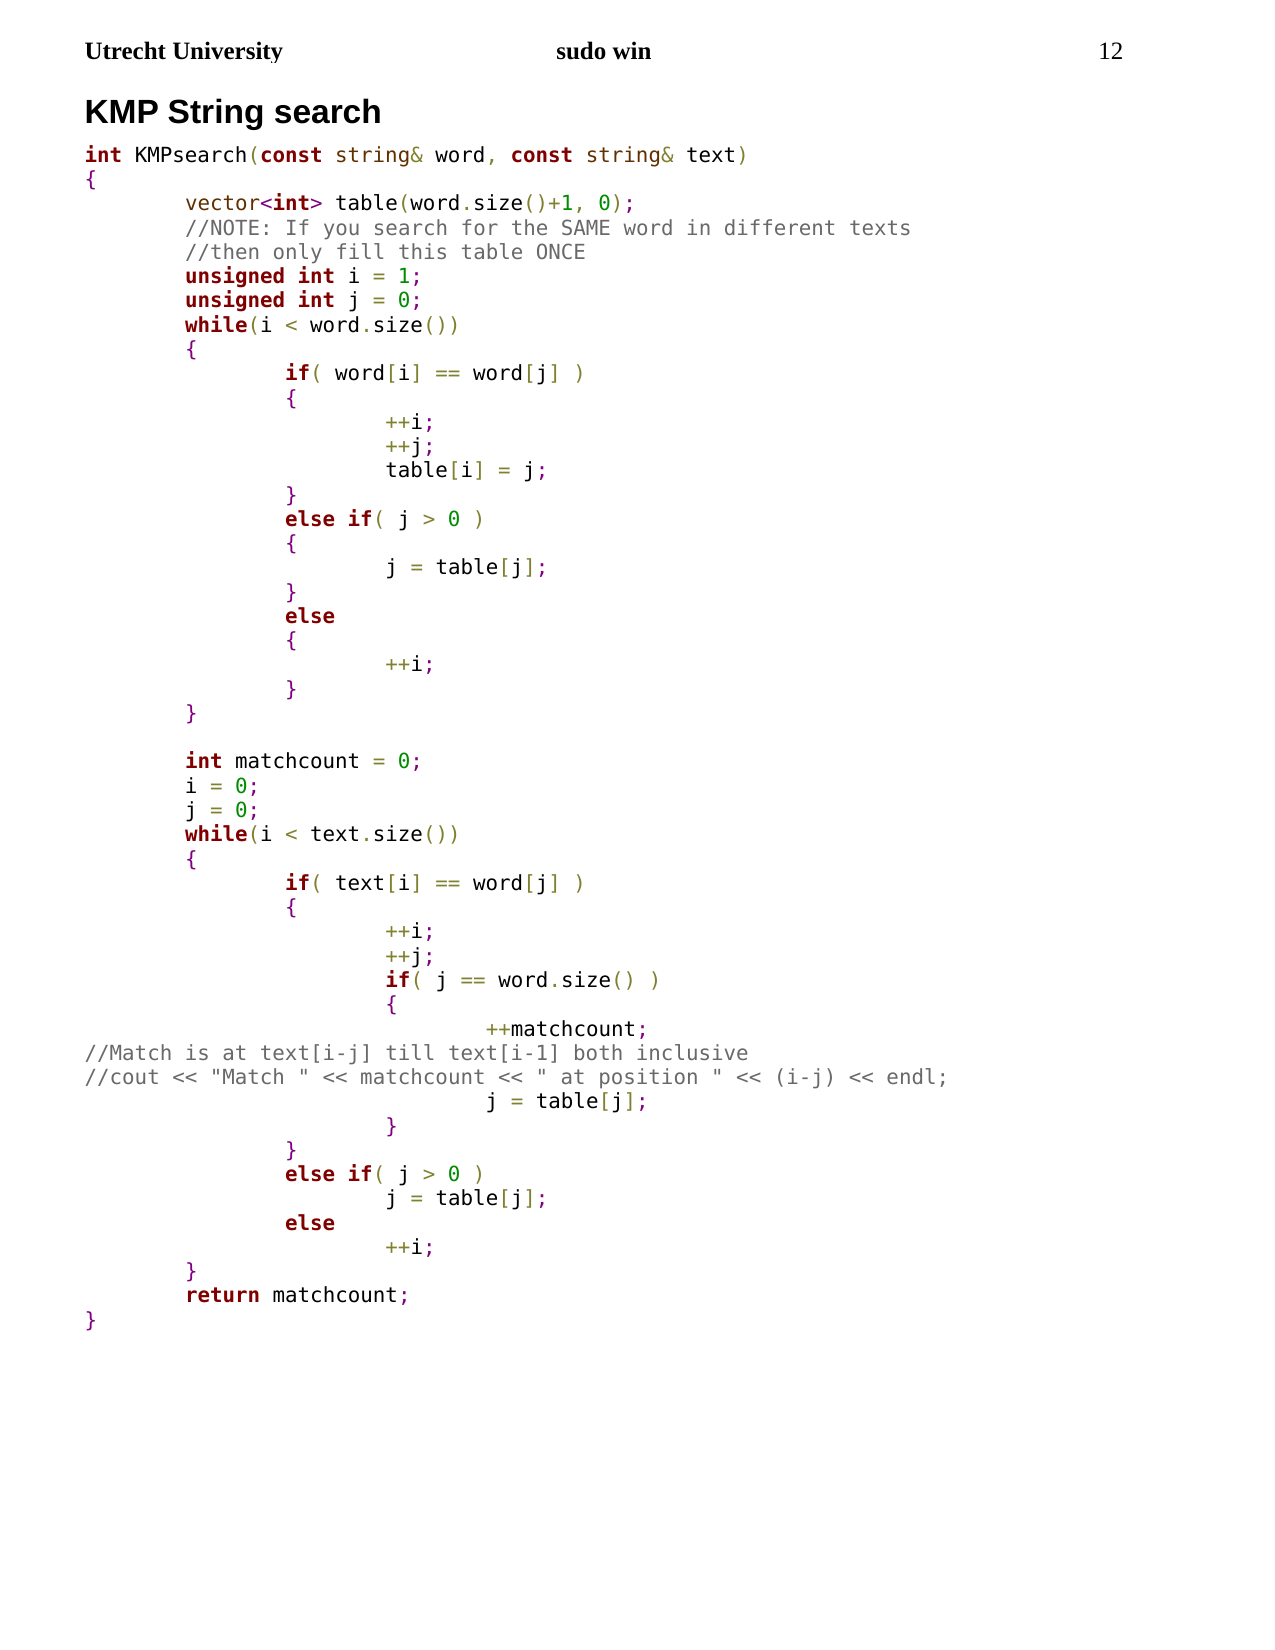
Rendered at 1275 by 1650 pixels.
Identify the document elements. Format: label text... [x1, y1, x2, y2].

text while(i < text.size()) [84, 822, 1206, 847]
text ++j; [84, 434, 1206, 458]
text int matchcount = 0; [84, 749, 1206, 774]
text vector<int> table(word.size()+1, 0); [84, 191, 1206, 216]
text { [84, 167, 1206, 191]
text else if( j > 0 ) [84, 507, 1206, 531]
text { [84, 895, 1206, 919]
text if( word[i] == word[j] ) [84, 361, 1206, 386]
text ++j; [84, 944, 1206, 968]
text //Match is at text[i-j] till text[i-1] both inclusive [84, 1041, 1206, 1065]
text return matchcount; [84, 1283, 1206, 1308]
text //then only fill this table ONCE [84, 240, 1206, 264]
text unsigned int j = 0; [84, 288, 1206, 313]
text } [84, 701, 1206, 725]
text } [84, 1138, 1206, 1162]
text } [84, 1114, 1206, 1138]
text { [84, 628, 1206, 652]
text //cout << "Match " << matchcount << " at position " << (i-j) << endl; [84, 1065, 1206, 1089]
text int KMPsearch(const string& word, const string& text) [84, 143, 1206, 167]
text unsigned int i = 1; [84, 264, 1206, 288]
text } [84, 483, 1206, 507]
text else [84, 604, 1206, 628]
subtitle KMP String search [84, 92, 1206, 131]
text } [84, 1308, 1206, 1332]
text else if( j > 0 ) [84, 1162, 1206, 1186]
text ++i; [84, 919, 1206, 944]
text { [84, 992, 1206, 1017]
text table[i] = j; [84, 458, 1206, 483]
text { [84, 847, 1206, 871]
text if( j == word.size() ) [84, 968, 1206, 992]
text else [84, 1211, 1206, 1235]
text ++matchcount; [84, 1017, 1206, 1041]
text j = 0; [84, 798, 1206, 822]
text } [84, 580, 1206, 604]
text { [84, 531, 1206, 555]
text ++i; [84, 410, 1206, 434]
text while(i < word.size()) [84, 313, 1206, 337]
text { [84, 386, 1206, 410]
text j = table[j]; [84, 555, 1206, 580]
text //NOTE: If you search for the SAME word in different texts [84, 216, 1206, 240]
text ++i; [84, 1235, 1206, 1259]
text i = 0; [84, 774, 1206, 798]
text if( text[i] == word[j] ) [84, 871, 1206, 895]
text } [84, 677, 1206, 701]
text j = table[j]; [84, 1186, 1206, 1211]
text ++i; [84, 652, 1206, 677]
text { [84, 337, 1206, 361]
text } [84, 1259, 1206, 1283]
text j = table[j]; [84, 1089, 1206, 1114]
